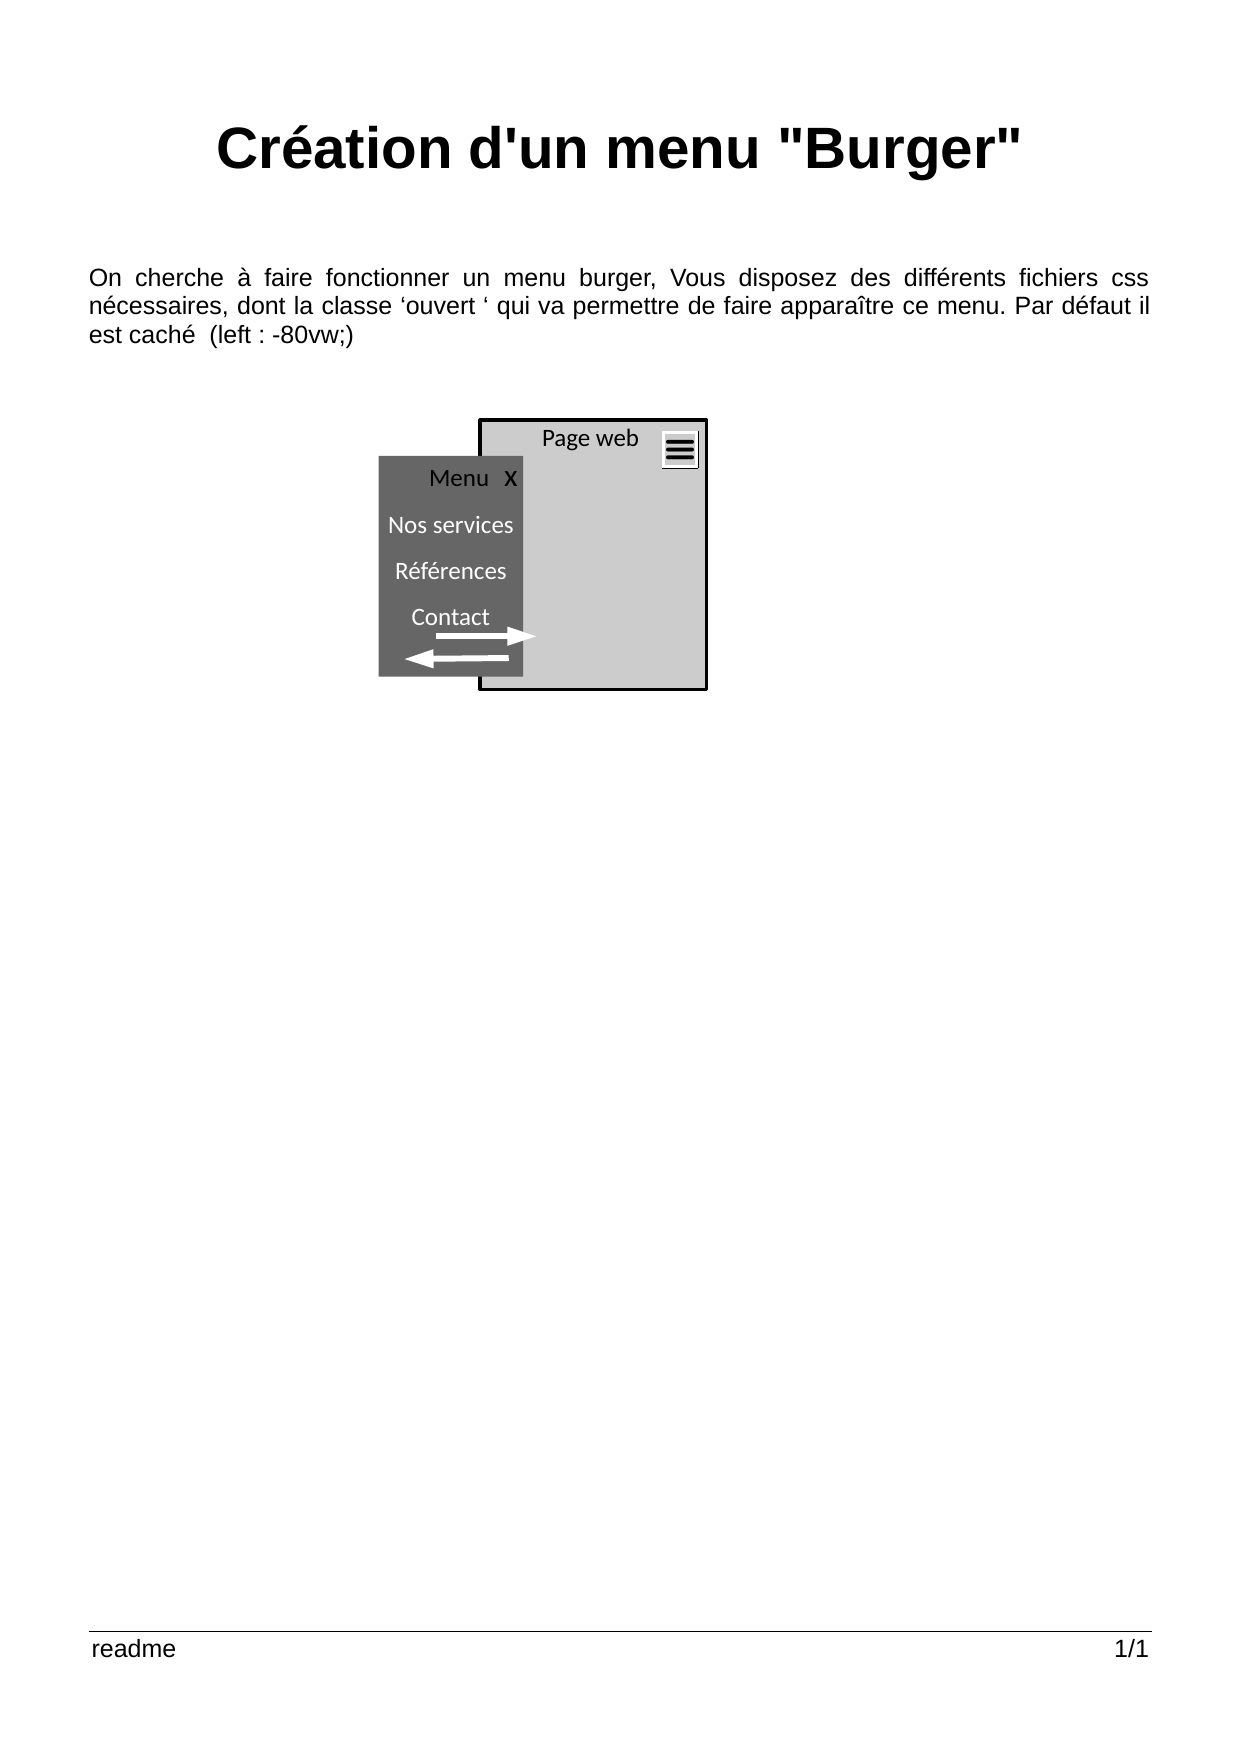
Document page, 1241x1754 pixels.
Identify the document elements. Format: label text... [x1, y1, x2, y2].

picture [664, 434, 696, 465]
text On cherche à faire fonctionner un menu burger, Vous disposez des différents fichiers css nécessaires, dont la classe ‘ouvert ‘ qui va permettre de faire apparaître ce menu. Par défaut il est caché (left : -80vw;) [88, 262, 1152, 349]
title Création d'un menu "Burger" [88, 113, 1152, 181]
